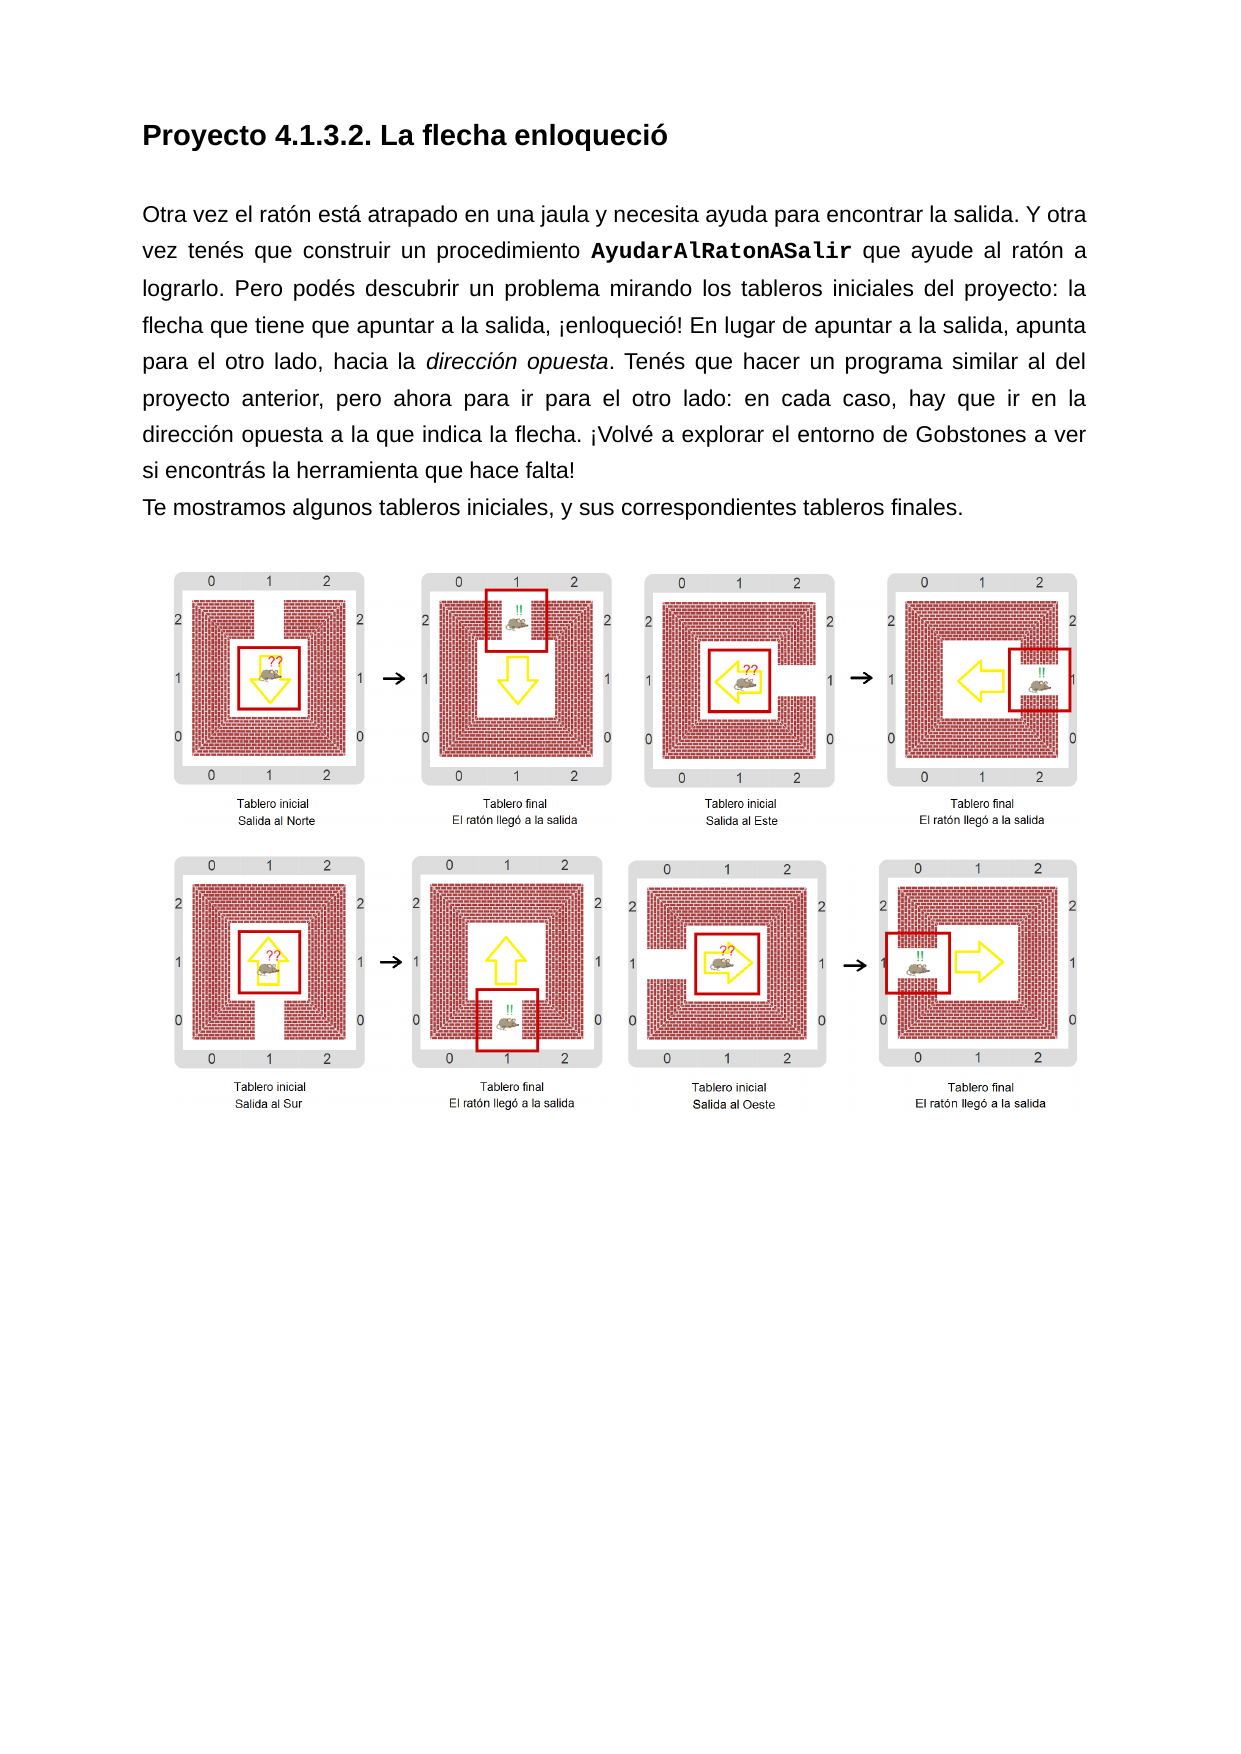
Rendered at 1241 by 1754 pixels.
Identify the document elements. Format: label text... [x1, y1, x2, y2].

text Te mostramos algunos tableros iniciales, y sus correspondientes tableros finales. [142, 493, 1087, 520]
picture [173, 568, 617, 835]
text Proyecto 4.1.3.2. La flecha enloqueció [142, 118, 1087, 152]
text Otra vez el ratón está atrapado en una jaula y necesita ayuda para encontrar la salida. Y otra vez tenés que construir un procedimiento AyudarAlRatonASalir que ayude al ratón a lograrlo. Pero podés descubrir un problema mirando los tableros iniciales del proyecto: la flecha que tiene que apuntar a la salida, ¡enloqueció! En lugar de apuntar a la salida, apunta para el otro lado, hacia la dirección opuesta. Tenés que hacer un programa similar al del proyecto anterior, pero ahora para ir para el otro lado: en cada caso, hay que ir en la dirección opuesta a la que indica la flecha. ¡Volvé a explorar el entorno de Gobstones a ver si encontrás la herramienta que hace falta! [142, 201, 1087, 483]
picture [641, 566, 1084, 835]
picture [626, 857, 1087, 1118]
picture [170, 851, 614, 1118]
